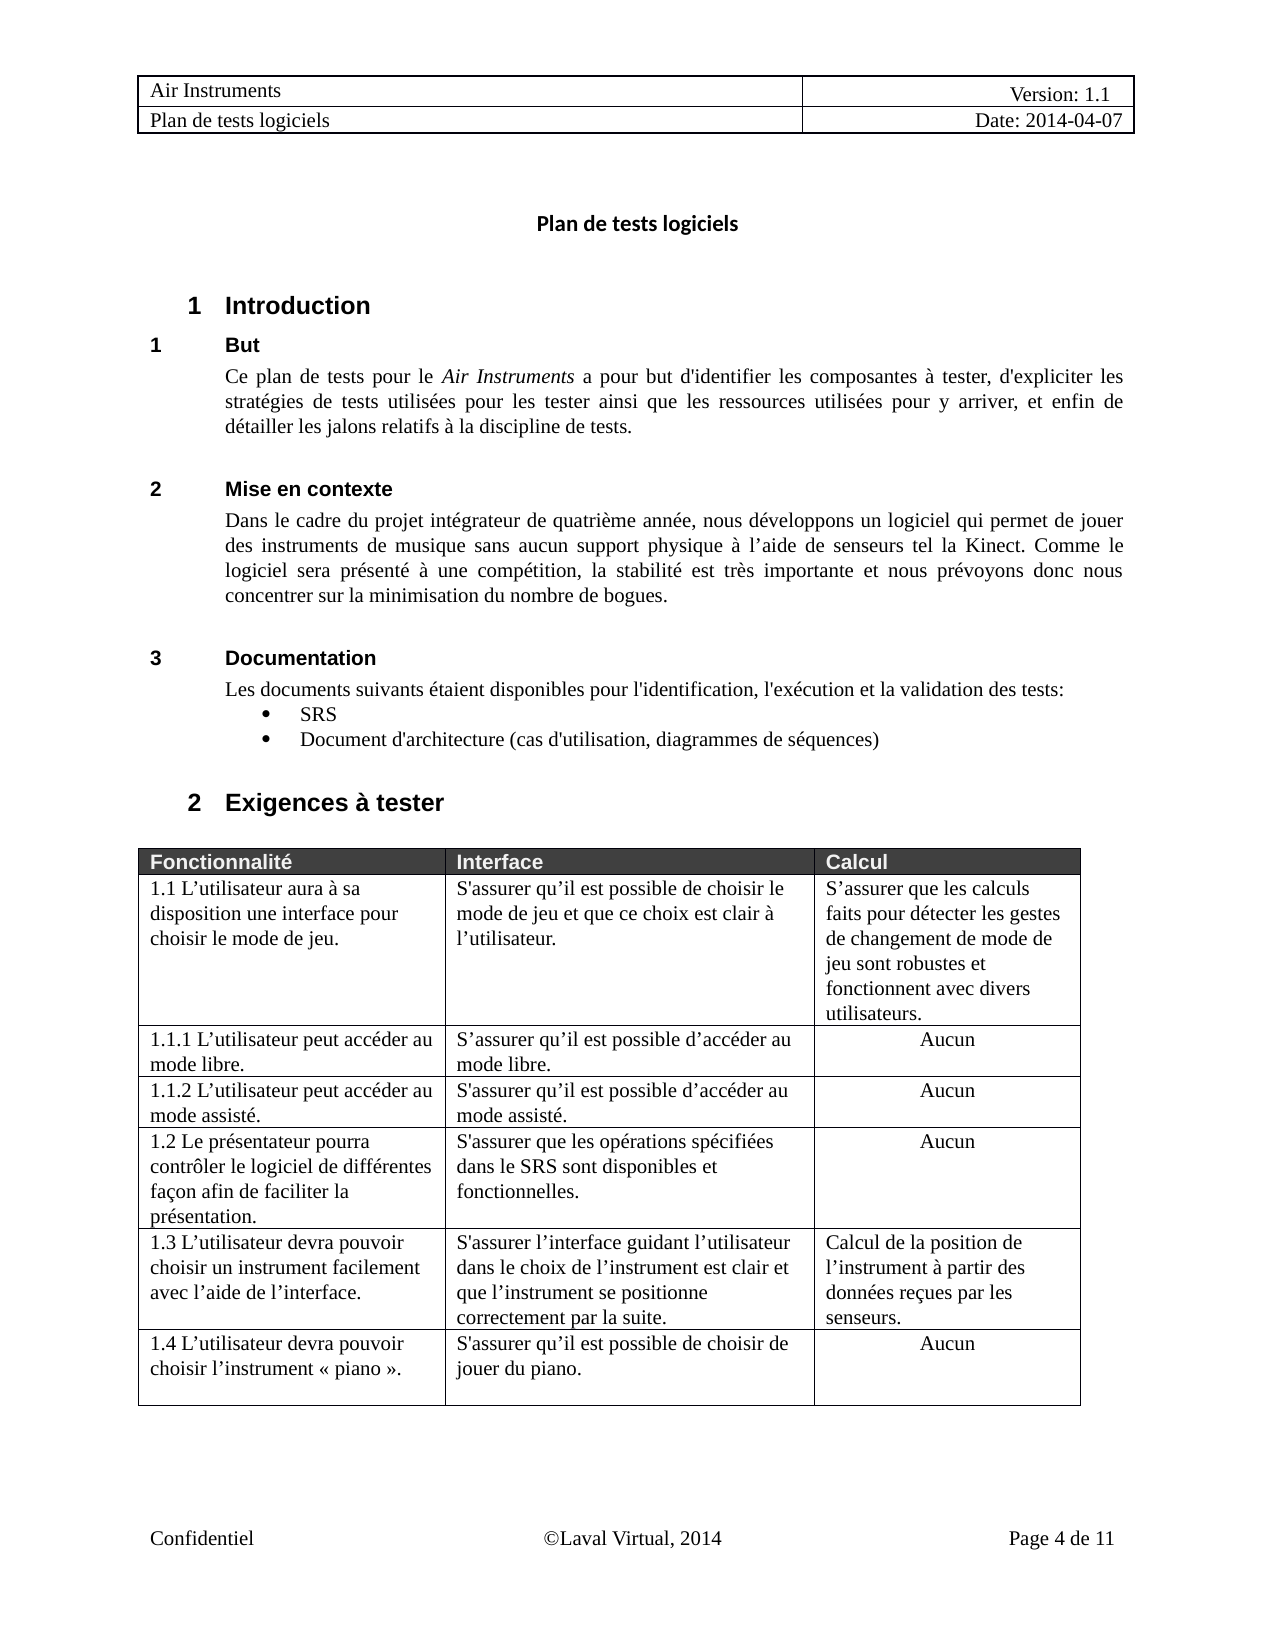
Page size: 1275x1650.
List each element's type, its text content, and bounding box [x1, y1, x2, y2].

table_cell 1.2 Le présentateur pourra contrôler le logiciel de différentes façon afin de faciliter la présentation. [139, 1128, 445, 1228]
subtitle Documentation [150, 644, 1125, 669]
text Dans le cadre du projet intégrateur de quatrième année, nous développons un logiciel qui permet de jouer des instruments de musique sans aucun support physique à l’aide de senseurs tel la Kinect. Comme le logiciel sera présenté à une compétition, la stabilité est très importante et nous prévoyons donc nous concentrer sur la minimisation du nombre de bogues. [225, 507, 1125, 607]
table_cell S'assurer qu’il est possible d’accéder au mode assisté. [446, 1077, 814, 1127]
table_header Fonctionnalité [139, 849, 445, 874]
subtitle Mise en contexte [150, 476, 1125, 501]
table_cell S’assurer qu’il est possible d’accéder au mode libre. [446, 1026, 814, 1076]
table_cell Calcul de la position de l’instrument à partir des données reçues par les senseurs. [815, 1229, 1080, 1329]
table_cell S'assurer qu’il est possible de choisir de jouer du piano. [446, 1330, 814, 1405]
subtitle But [150, 332, 1125, 357]
table_cell 1.1.2 L’utilisateur peut accéder au mode assisté. [139, 1077, 445, 1127]
table_cell S'assurer qu’il est possible de choisir le mode de jeu et que ce choix est clair à l’utilisateur. [446, 875, 814, 1025]
table_cell 1.1 L’utilisateur aura à sa disposition une interface pour choisir le mode de jeu. [139, 875, 445, 1025]
table_cell 1.4 L’utilisateur devra pouvoir choisir l’instrument « piano ». [139, 1330, 445, 1405]
subtitle Exigences à tester [187, 788, 1125, 817]
title Plan de tests logiciels [150, 209, 1125, 237]
text Ce plan de tests pour le Air Instruments a pour but d'identifier les composantes à tester, d'expliciter les stratégies de tests utilisées pour les tester ainsi que les ressources utilisées pour y arriver, et enfin de détailler les jalons relatifs à la discipline de tests. [225, 363, 1125, 438]
table_cell 1.3 L’utilisateur devra pouvoir choisir un instrument facilement avec l’aide de l’interface. [139, 1229, 445, 1329]
table_header Interface [446, 849, 814, 874]
text Les documents suivants étaient disponibles pour l'identification, l'exécution et la validation des tests: [150, 676, 1125, 701]
table_cell S'assurer que les opérations spécifiées dans le SRS sont disponibles et fonctionnelles. [446, 1128, 814, 1228]
table_header Calcul [815, 849, 1080, 874]
table_cell 1.1.1 L’utilisateur peut accéder au mode libre. [139, 1026, 445, 1076]
table_cell Aucun [815, 1128, 1080, 1228]
subtitle Introduction [187, 291, 1125, 319]
table_cell Aucun [815, 1077, 1080, 1127]
table_cell Aucun [815, 1330, 1080, 1405]
table_cell Aucun [815, 1026, 1080, 1076]
list Document d'architecture (cas d'utilisation, diagrammes de séquences) [262, 726, 1125, 751]
list SRS [262, 701, 1125, 726]
table_cell S’assurer que les calculs faits pour détecter les gestes de changement de mode de jeu sont robustes et fonctionnent avec divers utilisateurs. [815, 875, 1080, 1025]
table_cell S'assurer l’interface guidant l’utilisateur dans le choix de l’instrument est clair et que l’instrument se positionne correctement par la suite. [446, 1229, 814, 1329]
